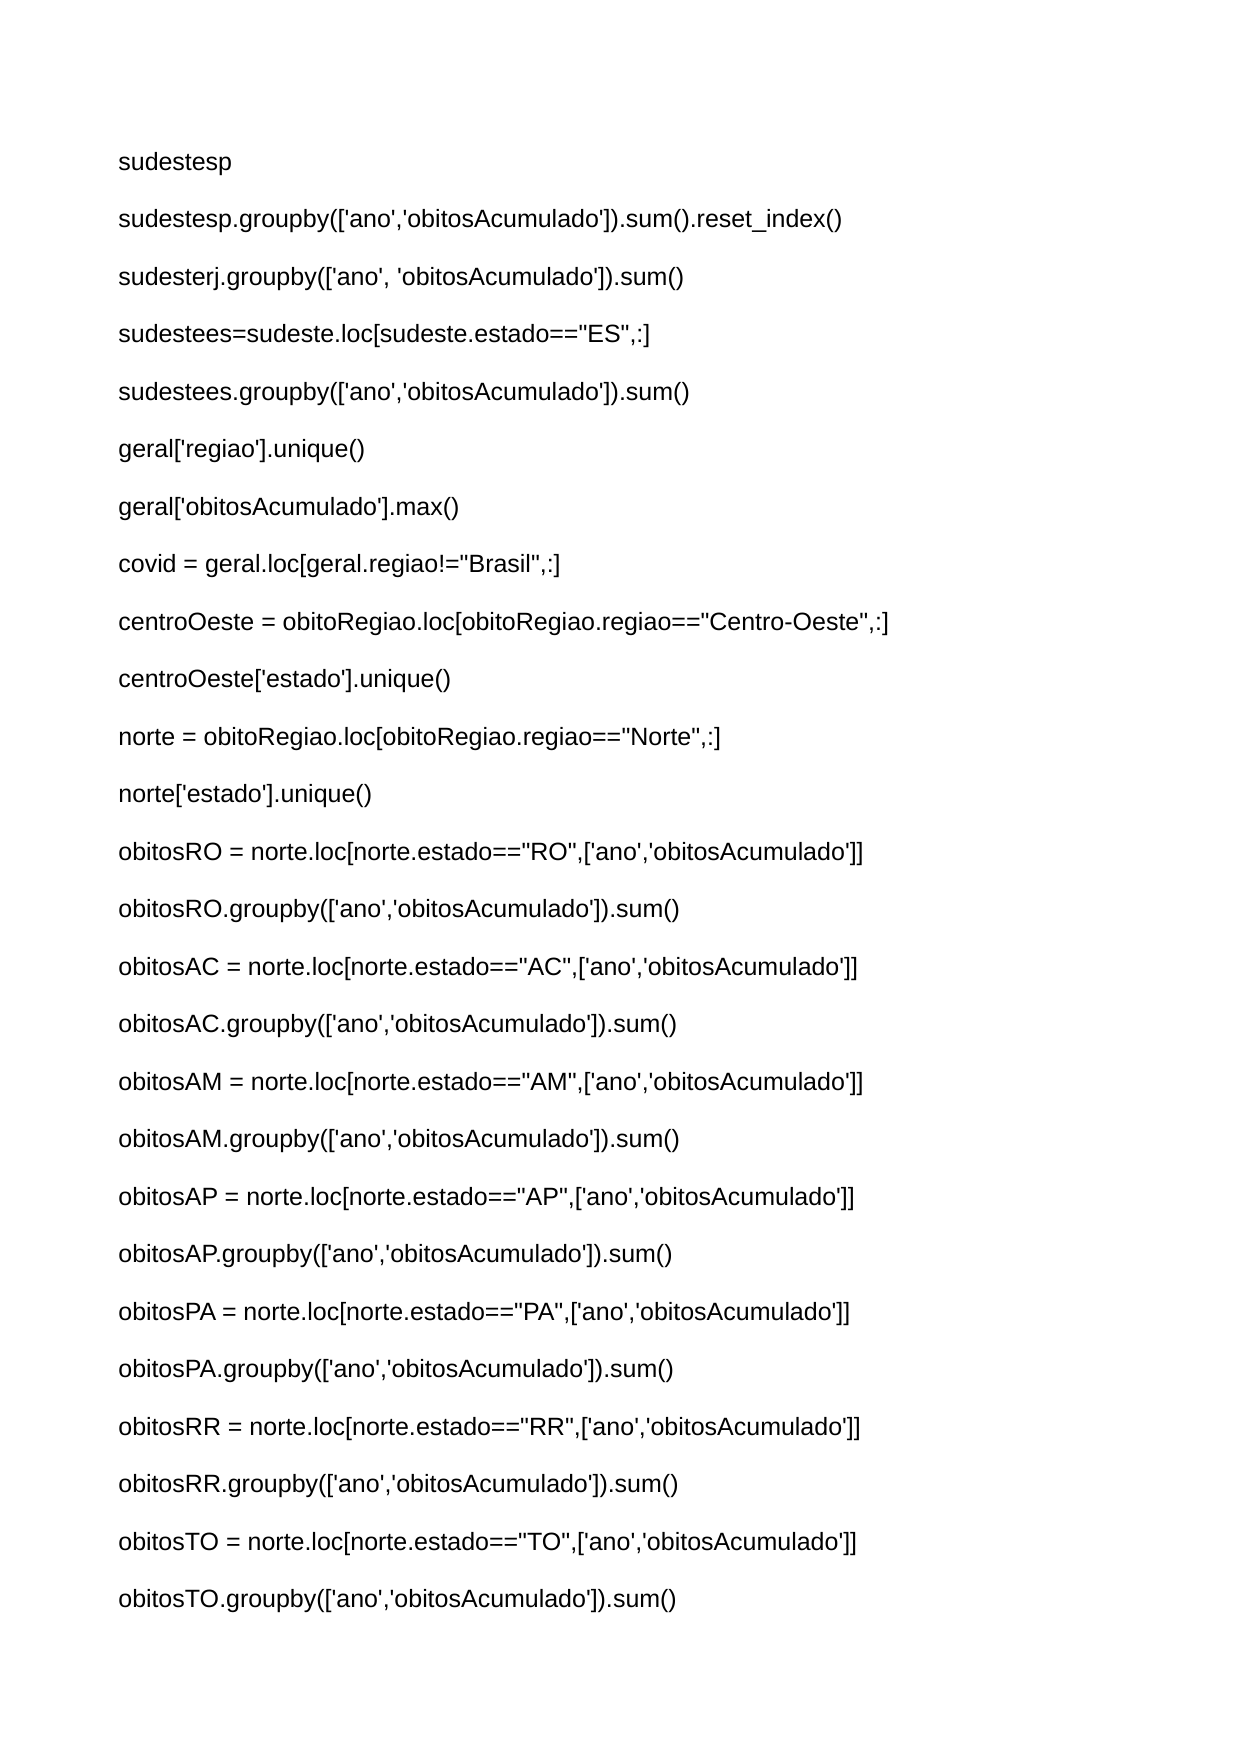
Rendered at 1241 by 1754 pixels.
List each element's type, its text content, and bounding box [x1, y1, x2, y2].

text sudesterj.groupby(['ano', 'obitosAcumulado']).sum() [118, 262, 1122, 291]
text obitosRO = norte.loc[norte.estado=="RO",['ano','obitosAcumulado']] [118, 837, 1122, 866]
text obitosTO.groupby(['ano','obitosAcumulado']).sum() [118, 1584, 1122, 1613]
text centroOeste['estado'].unique() [118, 664, 1122, 693]
text obitosRR = norte.loc[norte.estado=="RR",['ano','obitosAcumulado']] [118, 1412, 1122, 1441]
text sudestees=sudeste.loc[sudeste.estado=="ES",:] [118, 319, 1122, 348]
text sudestees.groupby(['ano','obitosAcumulado']).sum() [118, 377, 1122, 406]
text obitosAP.groupby(['ano','obitosAcumulado']).sum() [118, 1239, 1122, 1268]
text obitosPA = norte.loc[norte.estado=="PA",['ano','obitosAcumulado']] [118, 1297, 1122, 1326]
text geral['regiao'].unique() [118, 434, 1122, 463]
text geral['obitosAcumulado'].max() [118, 492, 1122, 521]
text sudestesp [118, 147, 1122, 176]
text obitosRO.groupby(['ano','obitosAcumulado']).sum() [118, 894, 1122, 923]
text obitosAC.groupby(['ano','obitosAcumulado']).sum() [118, 1009, 1122, 1038]
text obitosAC = norte.loc[norte.estado=="AC",['ano','obitosAcumulado']] [118, 952, 1122, 981]
text obitosAM.groupby(['ano','obitosAcumulado']).sum() [118, 1124, 1122, 1153]
text covid = geral.loc[geral.regiao!="Brasil",:] [118, 549, 1122, 578]
text obitosAM = norte.loc[norte.estado=="AM",['ano','obitosAcumulado']] [118, 1067, 1122, 1096]
text obitosRR.groupby(['ano','obitosAcumulado']).sum() [118, 1469, 1122, 1498]
text sudestesp.groupby(['ano','obitosAcumulado']).sum().reset_index() [118, 204, 1122, 233]
text norte['estado'].unique() [118, 779, 1122, 808]
text obitosTO = norte.loc[norte.estado=="TO",['ano','obitosAcumulado']] [118, 1527, 1122, 1556]
text norte = obitoRegiao.loc[obitoRegiao.regiao=="Norte",:] [118, 722, 1122, 751]
text centroOeste = obitoRegiao.loc[obitoRegiao.regiao=="Centro-Oeste",:] [118, 607, 1122, 636]
text obitosPA.groupby(['ano','obitosAcumulado']).sum() [118, 1354, 1122, 1383]
text obitosAP = norte.loc[norte.estado=="AP",['ano','obitosAcumulado']] [118, 1182, 1122, 1211]
